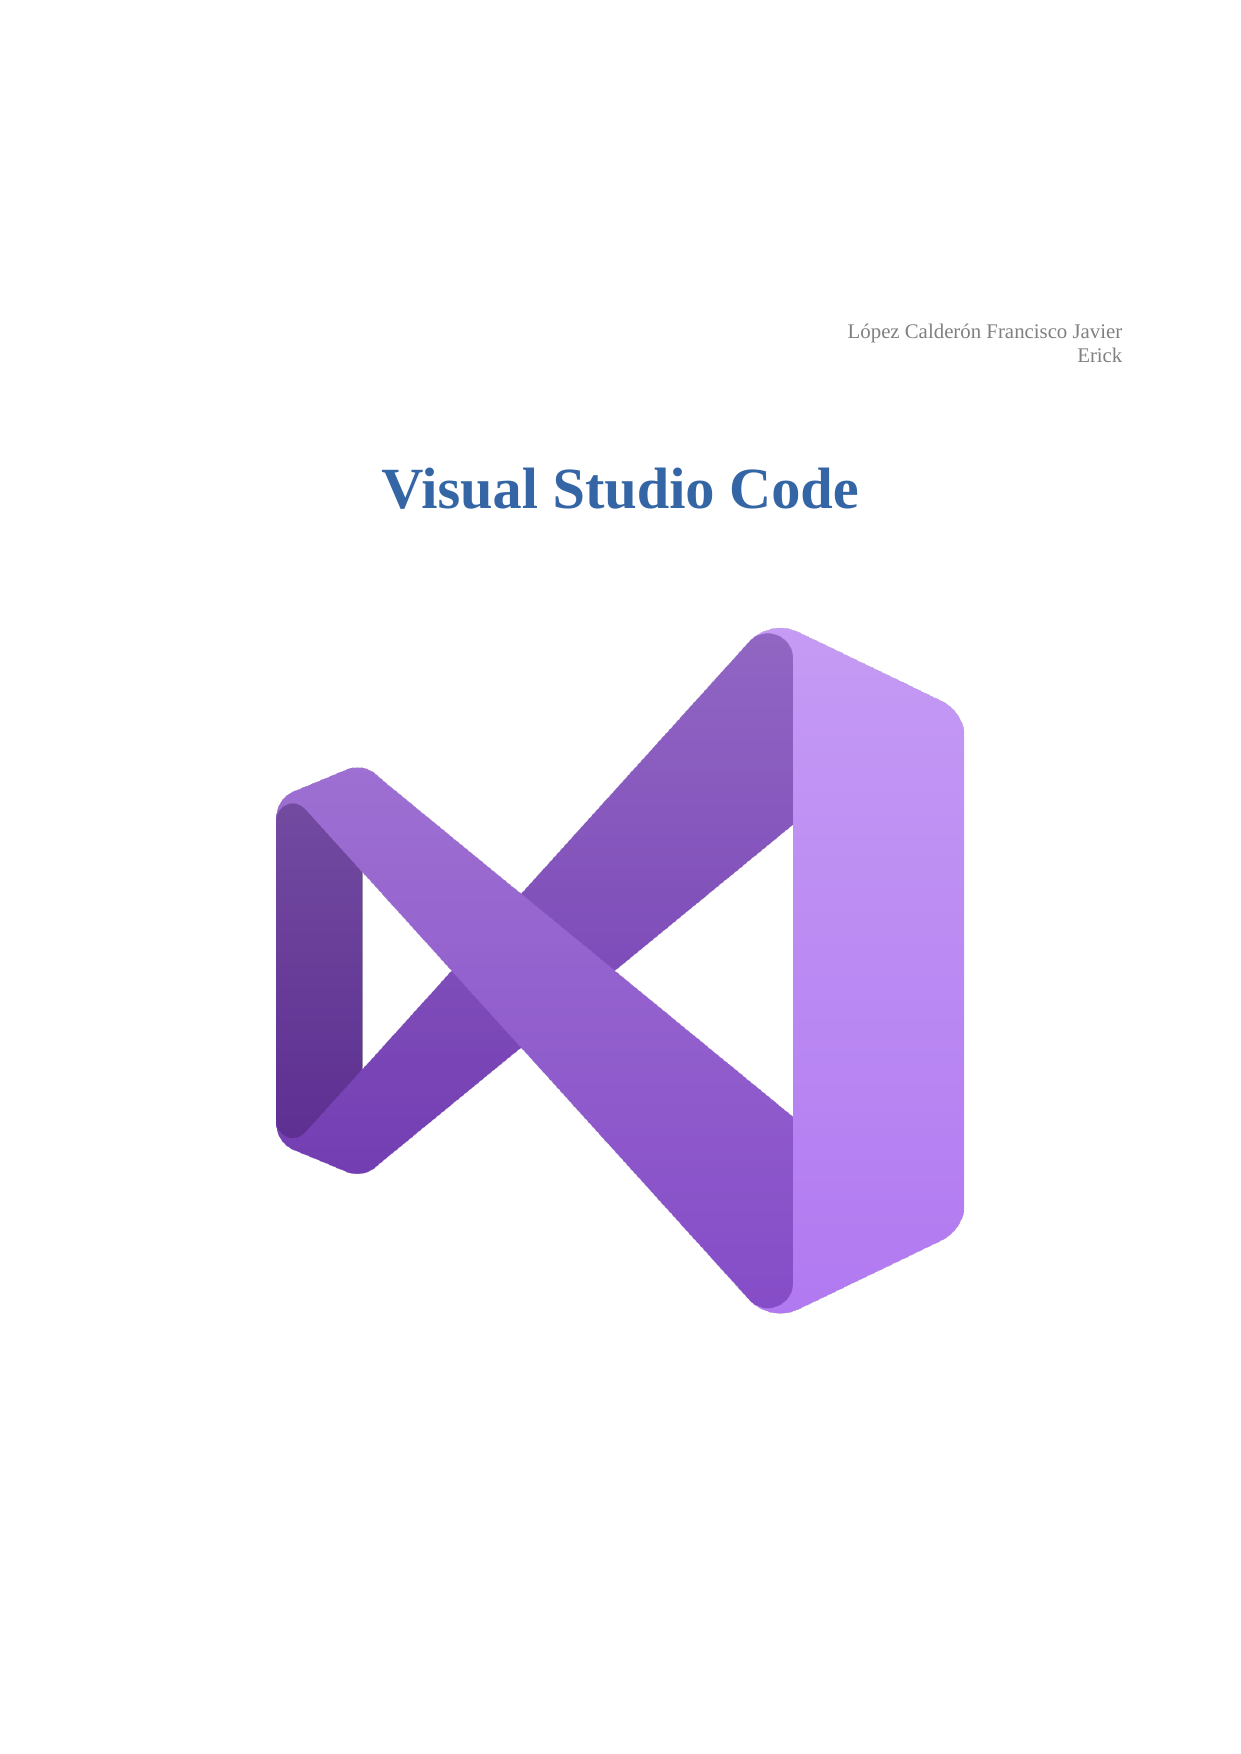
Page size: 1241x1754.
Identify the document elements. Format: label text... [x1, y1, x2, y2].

text Erick [118, 343, 1122, 367]
picture [276, 626, 965, 1315]
text López Calderón Francisco Javier [118, 319, 1122, 343]
text Visual Studio Code [118, 454, 1122, 521]
